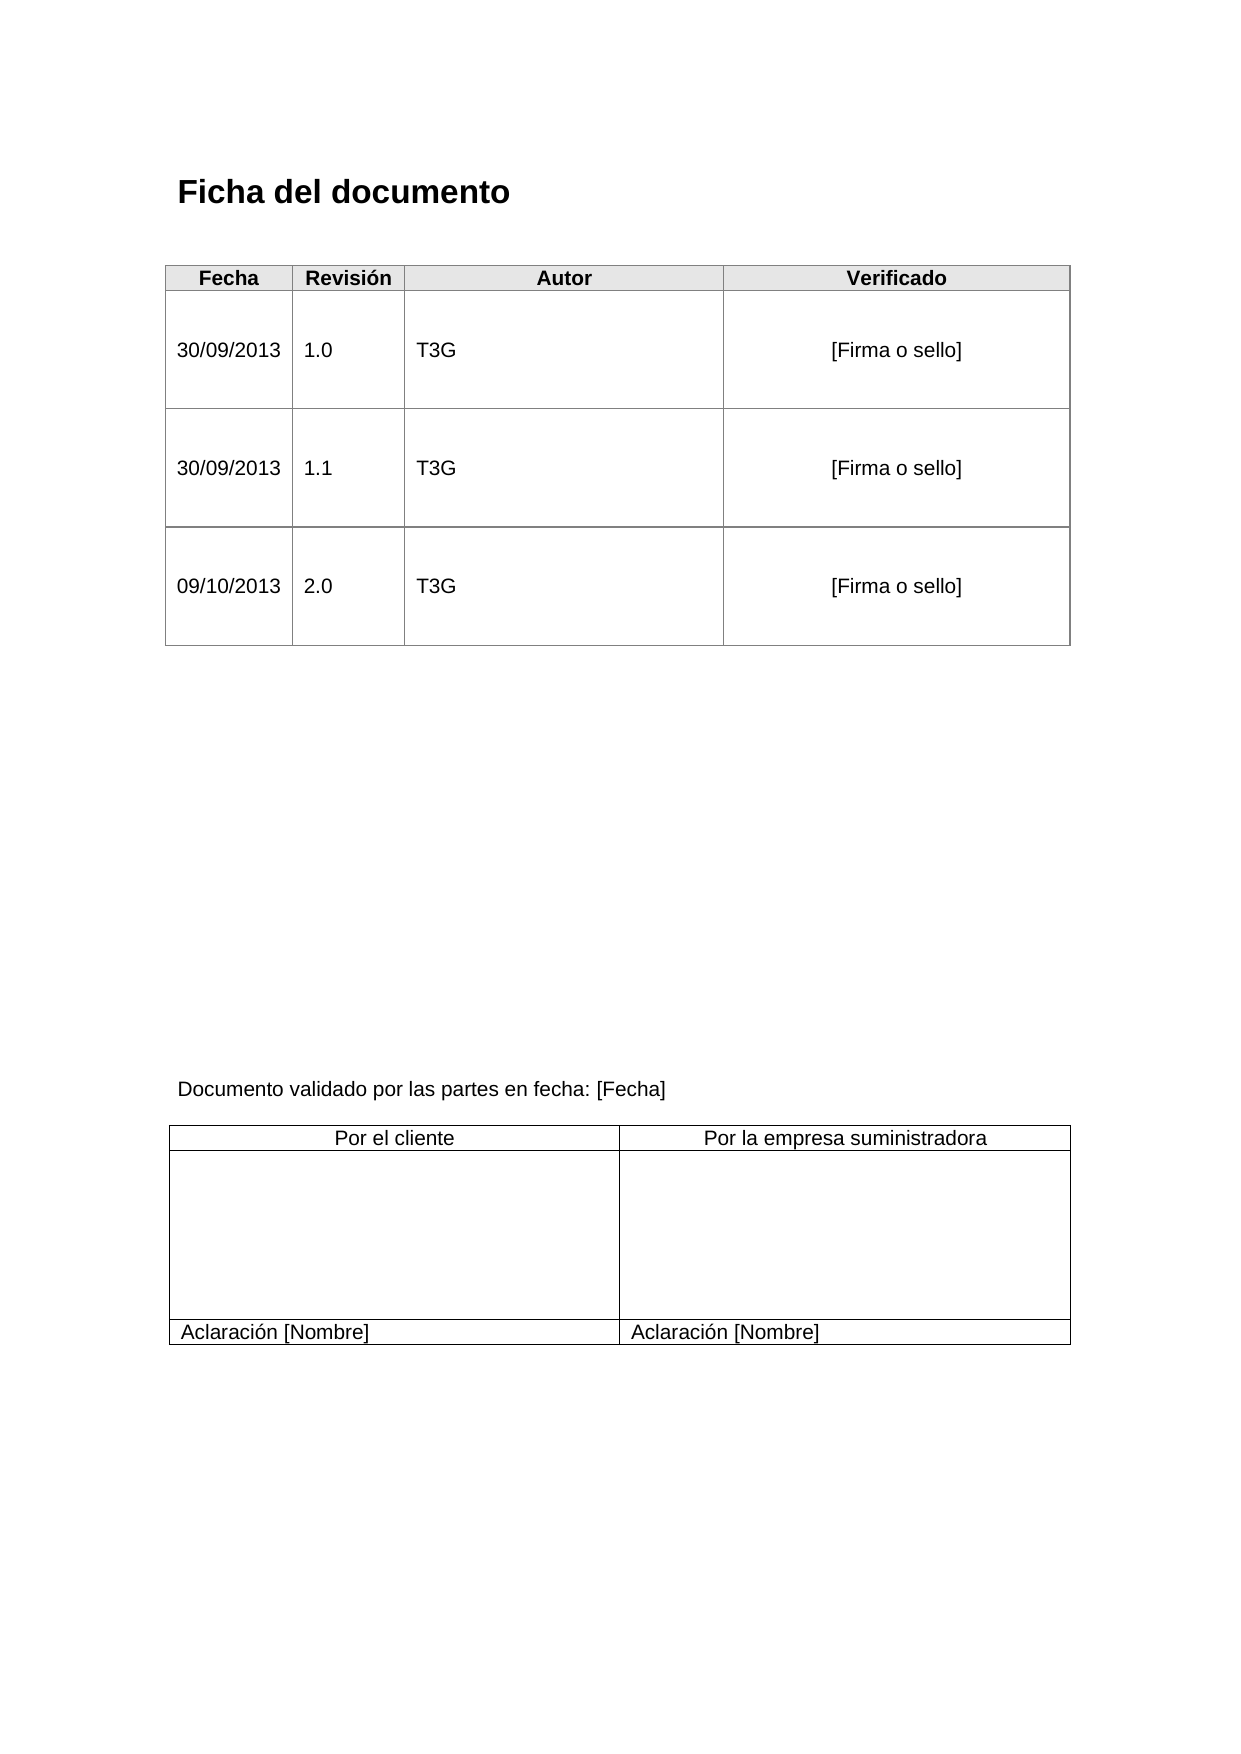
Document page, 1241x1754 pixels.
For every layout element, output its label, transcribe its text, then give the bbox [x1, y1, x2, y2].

table_header Autor [405, 266, 723, 290]
table_cell [Firma o sello] [724, 528, 1069, 644]
table_cell [Firma o sello] [724, 291, 1069, 408]
table_cell Aclaración [Nombre] [170, 1320, 619, 1343]
table_header Revisión [293, 266, 404, 290]
table_cell 09/10/2013 [166, 528, 292, 644]
text Ficha del documento [177, 173, 1063, 211]
table_cell T3G [405, 409, 723, 526]
table_cell 1.1 [293, 409, 404, 526]
table_cell 2.0 [293, 528, 404, 644]
table_cell Aclaración [Nombre] [620, 1320, 1070, 1343]
table_header Por la empresa suministradora [620, 1126, 1070, 1150]
text Documento validado por las partes en fecha: [Fecha] [177, 1077, 1063, 1101]
table_cell 30/09/2013 [166, 409, 292, 526]
table_header Verificado [724, 266, 1069, 290]
table_cell 1.0 [293, 291, 404, 408]
table_cell T3G [405, 528, 723, 644]
table_cell [170, 1151, 619, 1318]
table_cell 30/09/2013 [166, 291, 292, 408]
table_cell [620, 1151, 1070, 1318]
table_header Por el cliente [170, 1126, 619, 1150]
table_cell T3G [405, 291, 723, 408]
table_header Fecha [166, 266, 292, 290]
table_cell [Firma o sello] [724, 409, 1069, 526]
